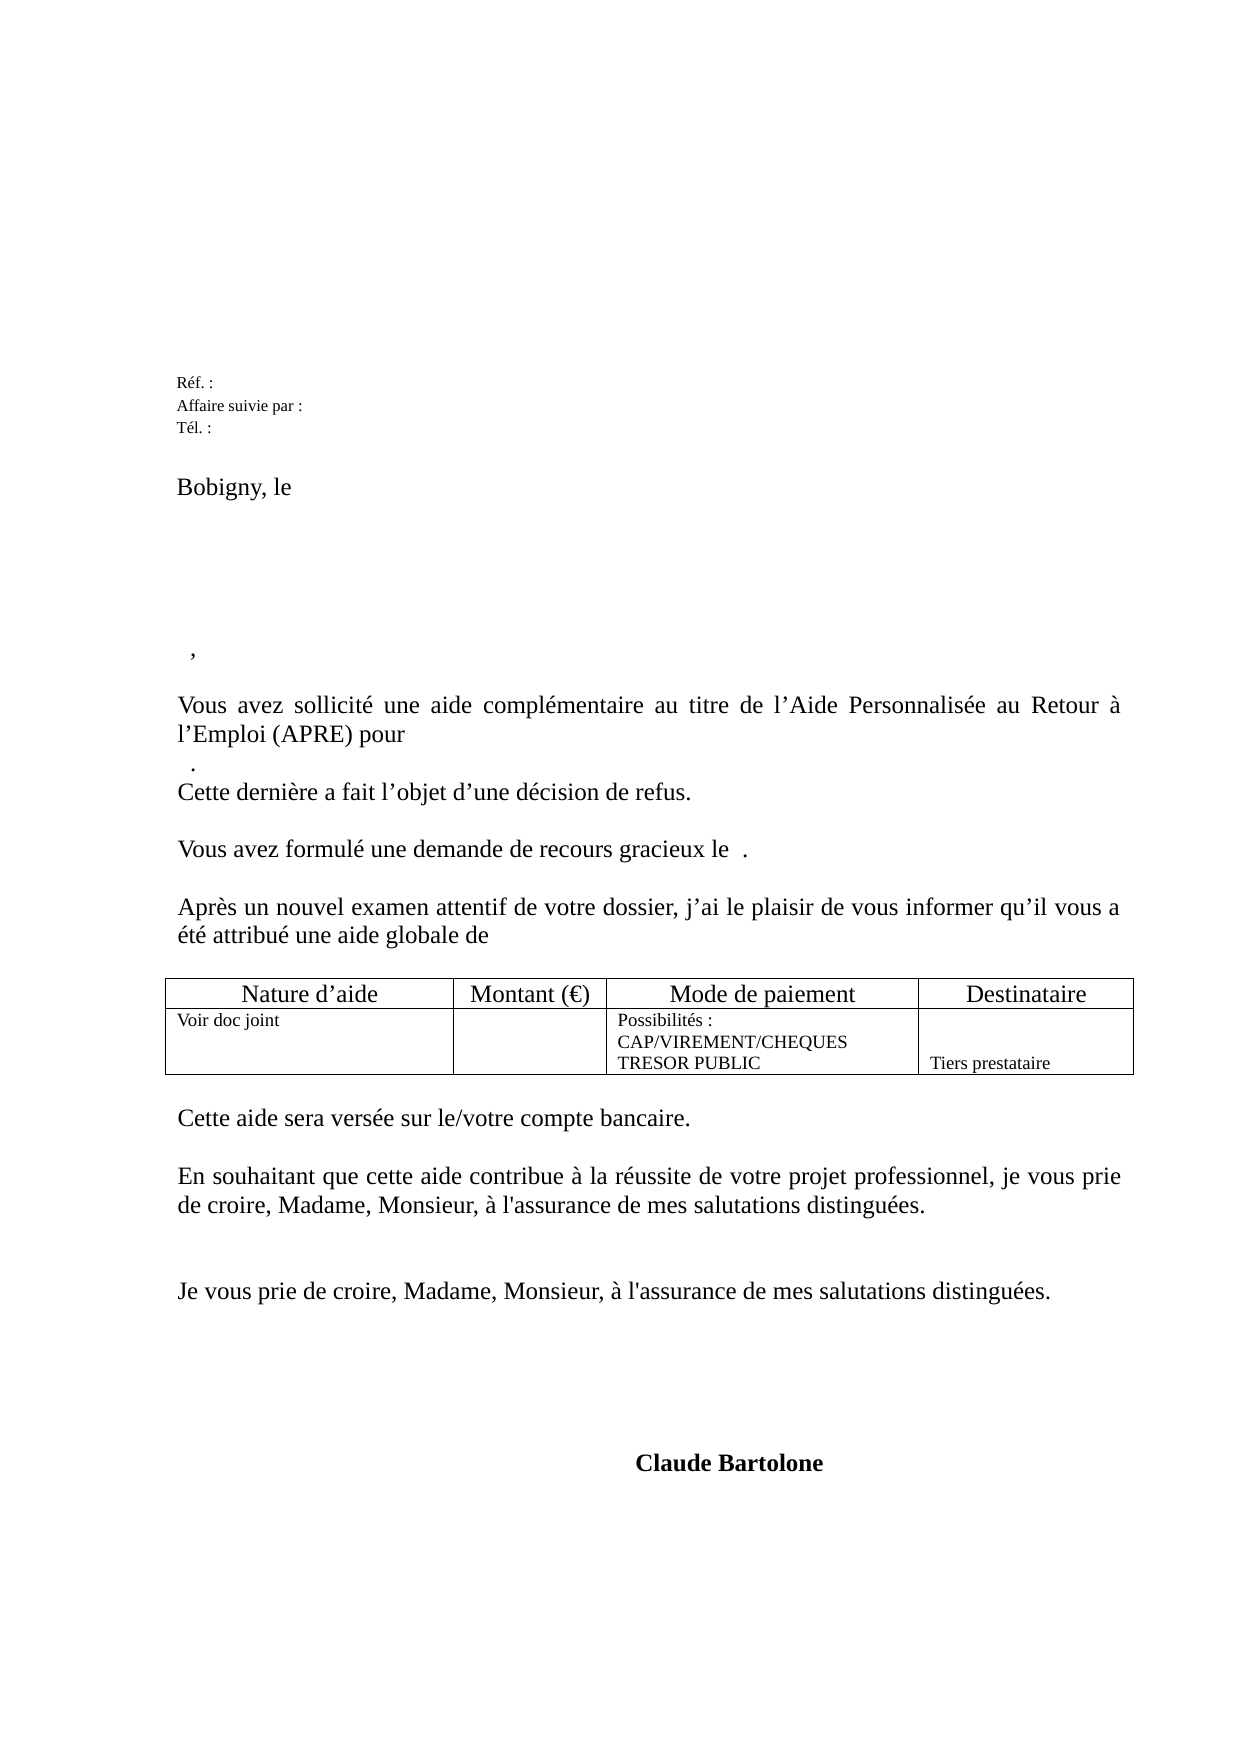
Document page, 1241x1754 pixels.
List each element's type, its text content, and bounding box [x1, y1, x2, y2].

text , [177, 633, 1122, 662]
text Vous avez sollicité une aide complémentaire au titre de l’Aide Personnalisée au Retour à l’Emploi (APRE) pour [177, 691, 1122, 748]
table_cell Affaire suivie par : [176, 393, 316, 416]
text Vous avez formulé une demande de recours gracieux le . [177, 834, 1122, 863]
table_header [620, 252, 1123, 335]
table_cell Tiers prestataire [919, 1009, 1133, 1074]
table_cell [176, 335, 1123, 353]
table_cell [176, 439, 620, 461]
table_cell [620, 353, 650, 461]
text Claude Bartolone [546, 1448, 1122, 1477]
text . [177, 748, 1122, 777]
table_cell Bobigny, le [176, 474, 1123, 501]
table_header Montant (€) [454, 979, 606, 1008]
table_cell [220, 370, 620, 393]
table_header Nature d’aide [166, 979, 453, 1008]
table_cell Réf. : [176, 370, 220, 393]
table_cell [176, 353, 620, 370]
table_cell [176, 501, 1123, 547]
table_header Mode de paiement [607, 979, 918, 1008]
table_cell [220, 416, 620, 438]
text Cette aide sera versée sur le/votre compte bancaire. [177, 1103, 1122, 1132]
table_cell [316, 393, 620, 416]
table_cell Possibilités : CAP/VIREMENT/CHEQUES TRESOR PUBLIC [607, 1009, 918, 1074]
table_cell [650, 353, 1123, 461]
table_cell Voir doc joint [166, 1009, 453, 1074]
text Cette dernière a fait l’objet d’une décision de refus. [177, 777, 1122, 806]
text En souhaitant que cette aide contribue à la réussite de votre projet professionnel, je vous prie de croire, Madame, Monsieur, à l'assurance de mes salutations distinguées. [177, 1161, 1122, 1218]
text Après un nouvel examen attentif de votre dossier, j’ai le plaisir de vous informer qu’il vous a été attribué une aide globale de [177, 892, 1122, 949]
text Je vous prie de croire, Madame, Monsieur, à l'assurance de mes salutations distinguées. [177, 1276, 1122, 1305]
table_cell Tél. : [176, 416, 220, 438]
table_cell [454, 1009, 606, 1074]
table_header Destinataire [919, 979, 1133, 1008]
table_header [176, 252, 620, 335]
table_cell [176, 461, 1123, 474]
